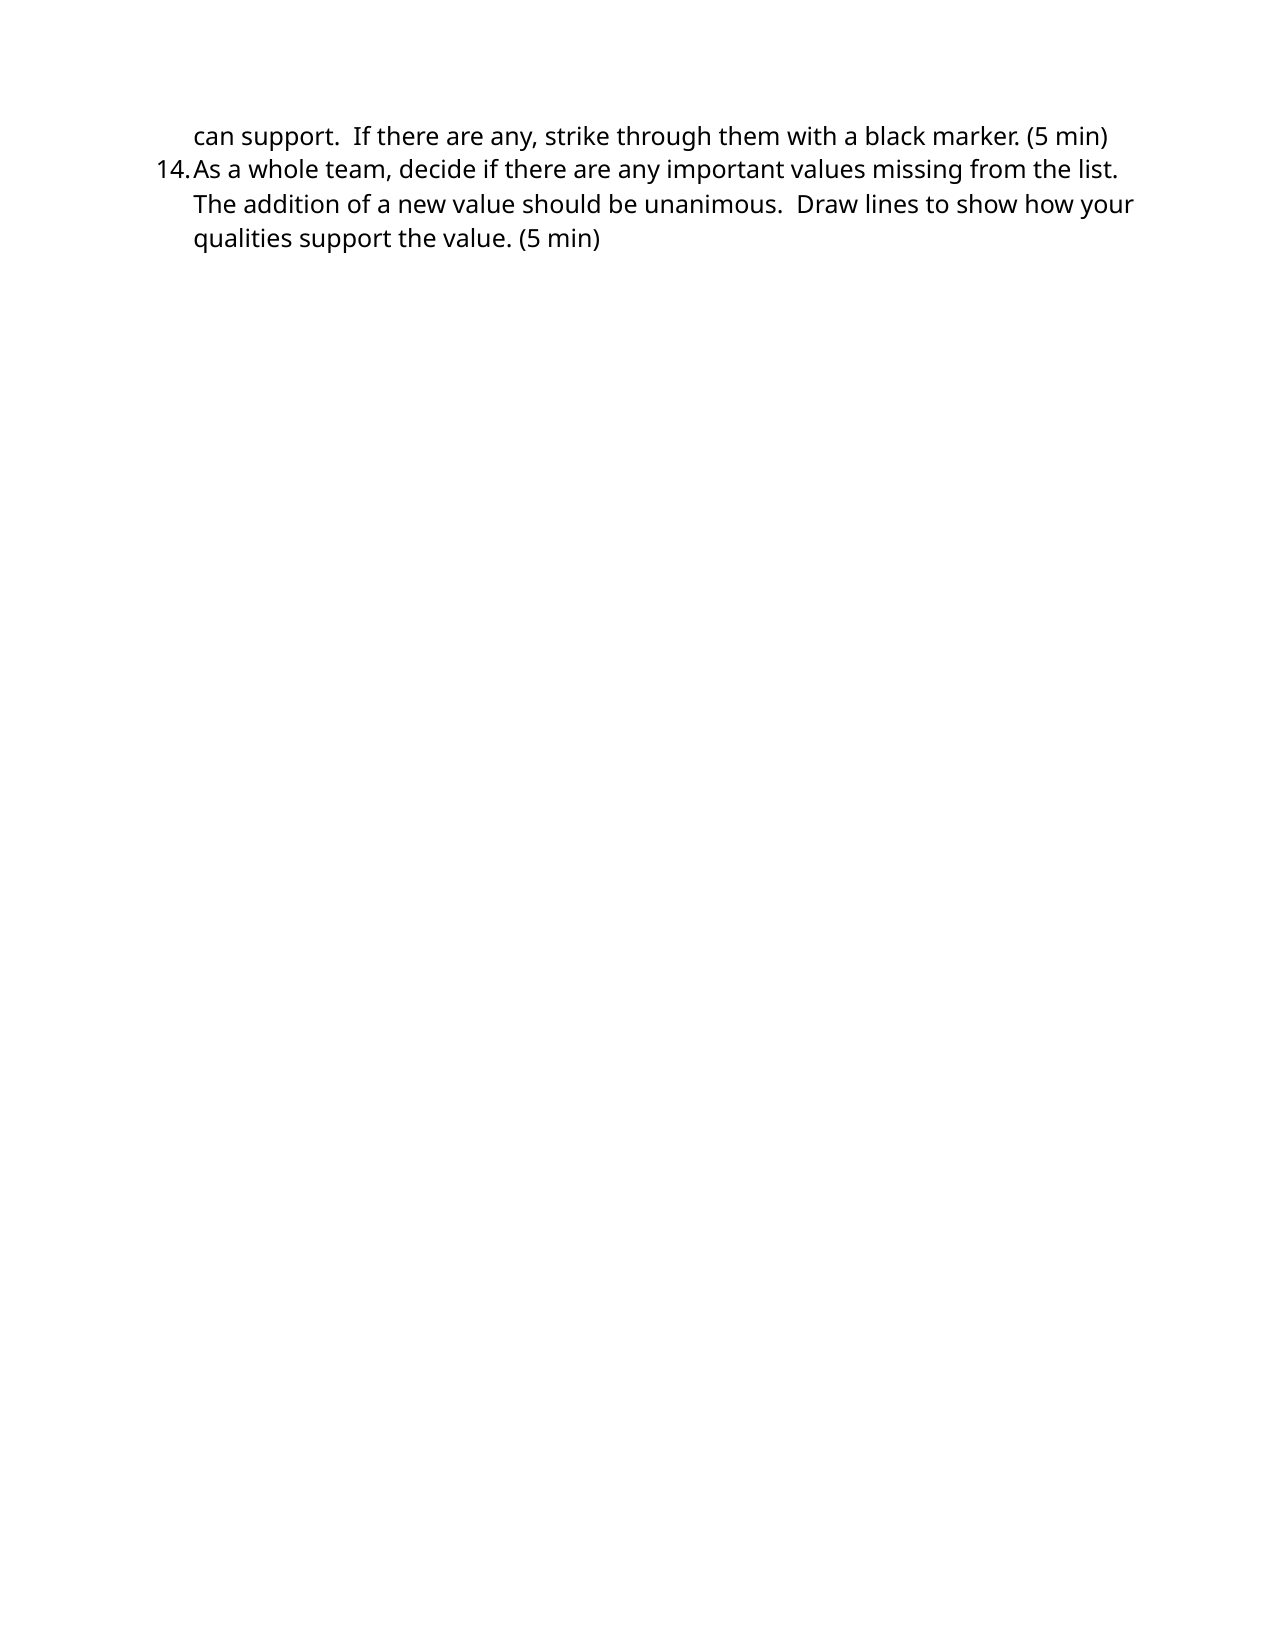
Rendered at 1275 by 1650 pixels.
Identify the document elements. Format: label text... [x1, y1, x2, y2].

list can support. If there are any, strike through them with a black marker. (5 min) [156, 118, 1157, 152]
list As a whole team, decide if there are any important values missing from the list. The addition of a new value should be unanimous. Draw lines to show how your qualities support the value. (5 min) [156, 152, 1157, 254]
